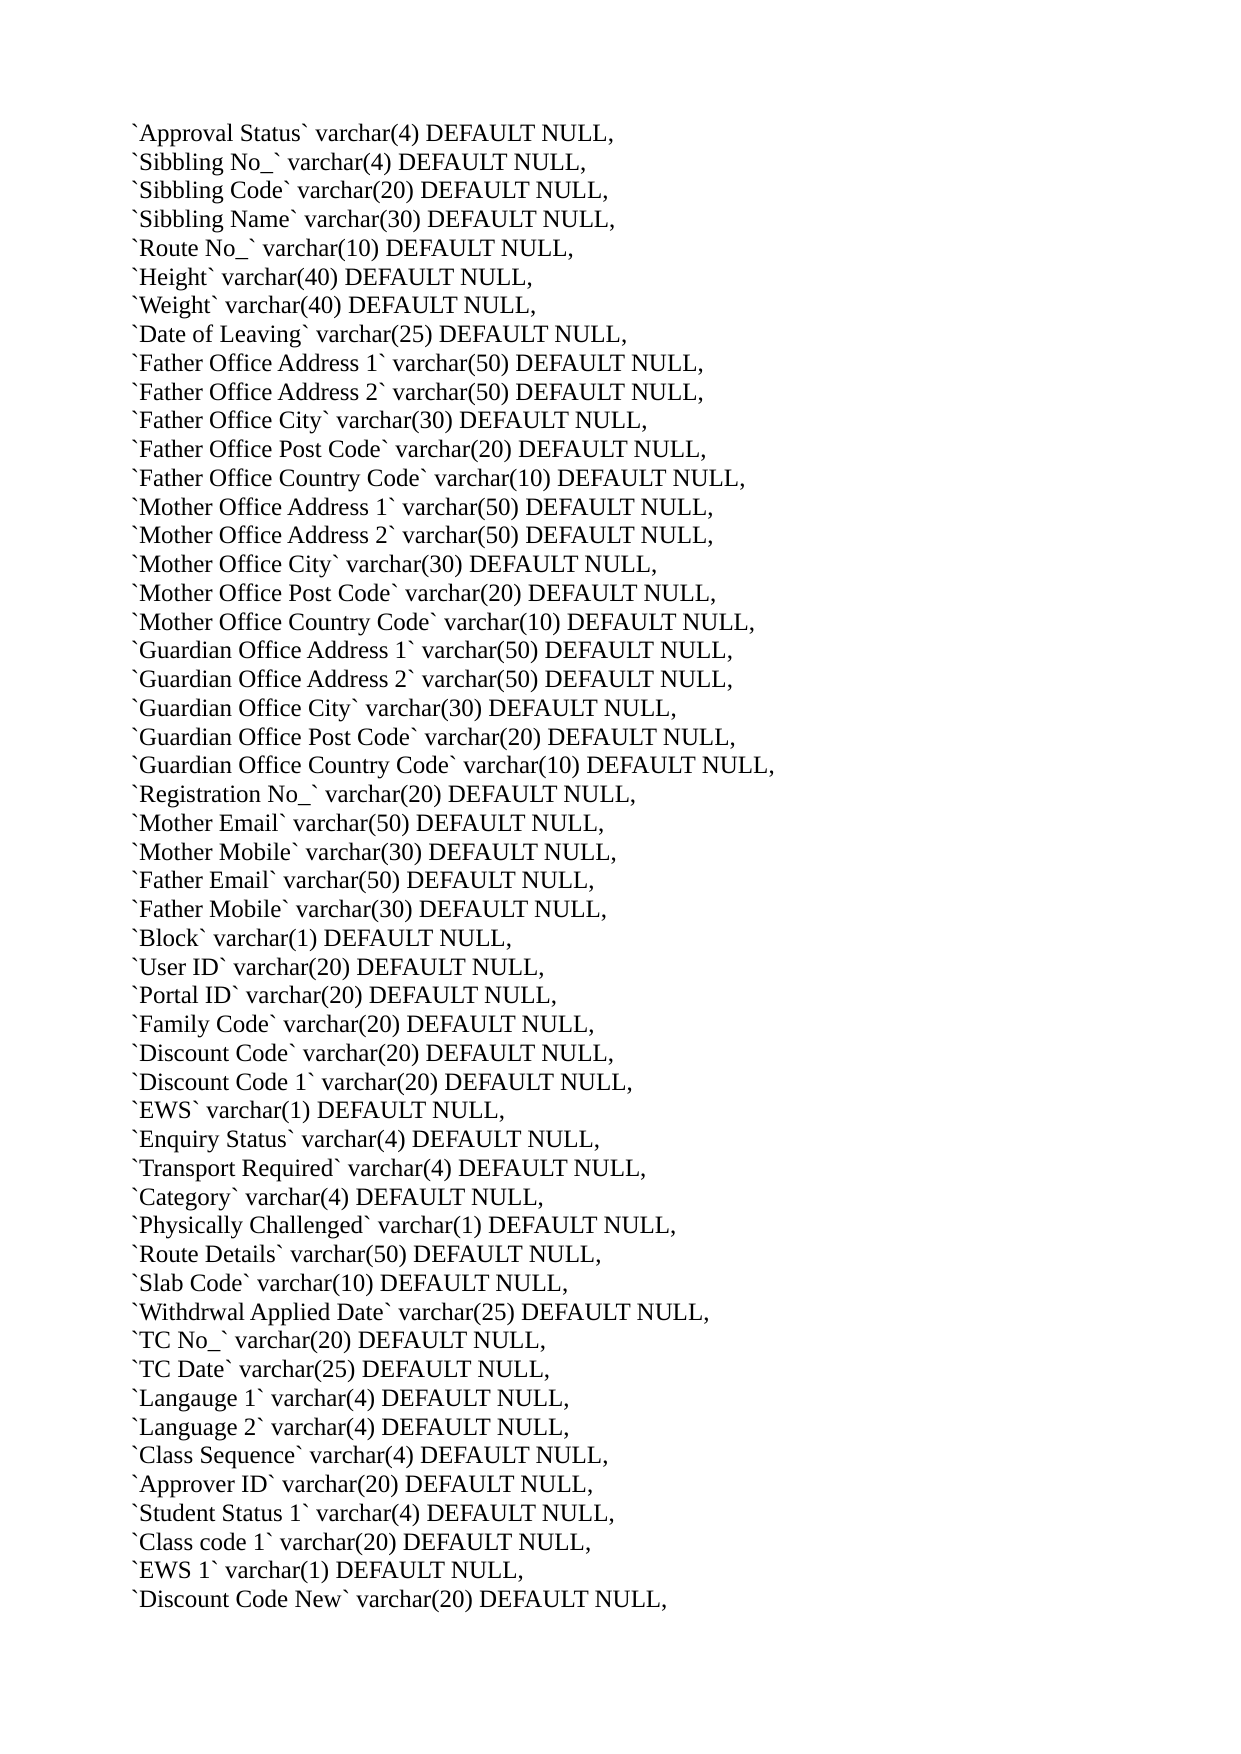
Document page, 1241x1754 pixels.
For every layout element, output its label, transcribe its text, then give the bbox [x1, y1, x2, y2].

text `Registration No_` varchar(20) DEFAULT NULL, [118, 779, 1122, 808]
text `Block` varchar(1) DEFAULT NULL, [118, 923, 1122, 952]
text `Portal ID` varchar(20) DEFAULT NULL, [118, 981, 1122, 1009]
text `Father Mobile` varchar(30) DEFAULT NULL, [118, 894, 1122, 923]
text `Guardian Office Post Code` varchar(20) DEFAULT NULL, [118, 722, 1122, 751]
text `Language 2` varchar(4) DEFAULT NULL, [118, 1412, 1122, 1441]
text `Mother Office City` varchar(30) DEFAULT NULL, [118, 549, 1122, 578]
text `Height` varchar(40) DEFAULT NULL, [118, 262, 1122, 291]
text `Discount Code 1` varchar(20) DEFAULT NULL, [118, 1067, 1122, 1096]
text `TC No_` varchar(20) DEFAULT NULL, [118, 1326, 1122, 1354]
text `Mother Email` varchar(50) DEFAULT NULL, [118, 808, 1122, 837]
text `Category` varchar(4) DEFAULT NULL, [118, 1182, 1122, 1211]
text `Route Details` varchar(50) DEFAULT NULL, [118, 1239, 1122, 1268]
text `Route No_` varchar(10) DEFAULT NULL, [118, 233, 1122, 262]
text `Transport Required` varchar(4) DEFAULT NULL, [118, 1153, 1122, 1182]
text `Student Status 1` varchar(4) DEFAULT NULL, [118, 1498, 1122, 1527]
text `Withdrwal Applied Date` varchar(25) DEFAULT NULL, [118, 1297, 1122, 1326]
text `Class code 1` varchar(20) DEFAULT NULL, [118, 1527, 1122, 1556]
text `Father Email` varchar(50) DEFAULT NULL, [118, 866, 1122, 894]
text `Discount Code` varchar(20) DEFAULT NULL, [118, 1038, 1122, 1067]
text `Sibbling Code` varchar(20) DEFAULT NULL, [118, 176, 1122, 204]
text `Approver ID` varchar(20) DEFAULT NULL, [118, 1469, 1122, 1498]
text `Langauge 1` varchar(4) DEFAULT NULL, [118, 1383, 1122, 1412]
text `Father Office Post Code` varchar(20) DEFAULT NULL, [118, 434, 1122, 463]
text `Weight` varchar(40) DEFAULT NULL, [118, 291, 1122, 319]
text `Guardian Office City` varchar(30) DEFAULT NULL, [118, 693, 1122, 722]
text `Sibbling Name` varchar(30) DEFAULT NULL, [118, 204, 1122, 233]
text `Father Office Country Code` varchar(10) DEFAULT NULL, [118, 463, 1122, 492]
text `TC Date` varchar(25) DEFAULT NULL, [118, 1354, 1122, 1383]
text `Father Office City` varchar(30) DEFAULT NULL, [118, 406, 1122, 434]
text `Discount Code New` varchar(20) DEFAULT NULL, [118, 1584, 1122, 1613]
text `User ID` varchar(20) DEFAULT NULL, [118, 952, 1122, 981]
text `Physically Challenged` varchar(1) DEFAULT NULL, [118, 1211, 1122, 1239]
text `Guardian Office Address 2` varchar(50) DEFAULT NULL, [118, 664, 1122, 693]
text `Slab Code` varchar(10) DEFAULT NULL, [118, 1268, 1122, 1297]
text `Father Office Address 1` varchar(50) DEFAULT NULL, [118, 348, 1122, 377]
text `Mother Office Post Code` varchar(20) DEFAULT NULL, [118, 578, 1122, 607]
text `Mother Mobile` varchar(30) DEFAULT NULL, [118, 837, 1122, 866]
text `EWS 1` varchar(1) DEFAULT NULL, [118, 1556, 1122, 1584]
text `Mother Office Address 1` varchar(50) DEFAULT NULL, [118, 492, 1122, 521]
text `Class Sequence` varchar(4) DEFAULT NULL, [118, 1441, 1122, 1469]
text `Enquiry Status` varchar(4) DEFAULT NULL, [118, 1124, 1122, 1153]
text `Mother Office Address 2` varchar(50) DEFAULT NULL, [118, 521, 1122, 549]
text `Sibbling No_` varchar(4) DEFAULT NULL, [118, 147, 1122, 176]
text `EWS` varchar(1) DEFAULT NULL, [118, 1096, 1122, 1124]
text `Mother Office Country Code` varchar(10) DEFAULT NULL, [118, 607, 1122, 636]
text `Family Code` varchar(20) DEFAULT NULL, [118, 1009, 1122, 1038]
text `Guardian Office Address 1` varchar(50) DEFAULT NULL, [118, 636, 1122, 664]
text `Father Office Address 2` varchar(50) DEFAULT NULL, [118, 377, 1122, 406]
text `Guardian Office Country Code` varchar(10) DEFAULT NULL, [118, 751, 1122, 779]
text `Date of Leaving` varchar(25) DEFAULT NULL, [118, 319, 1122, 348]
text `Approval Status` varchar(4) DEFAULT NULL, [118, 118, 1122, 147]
